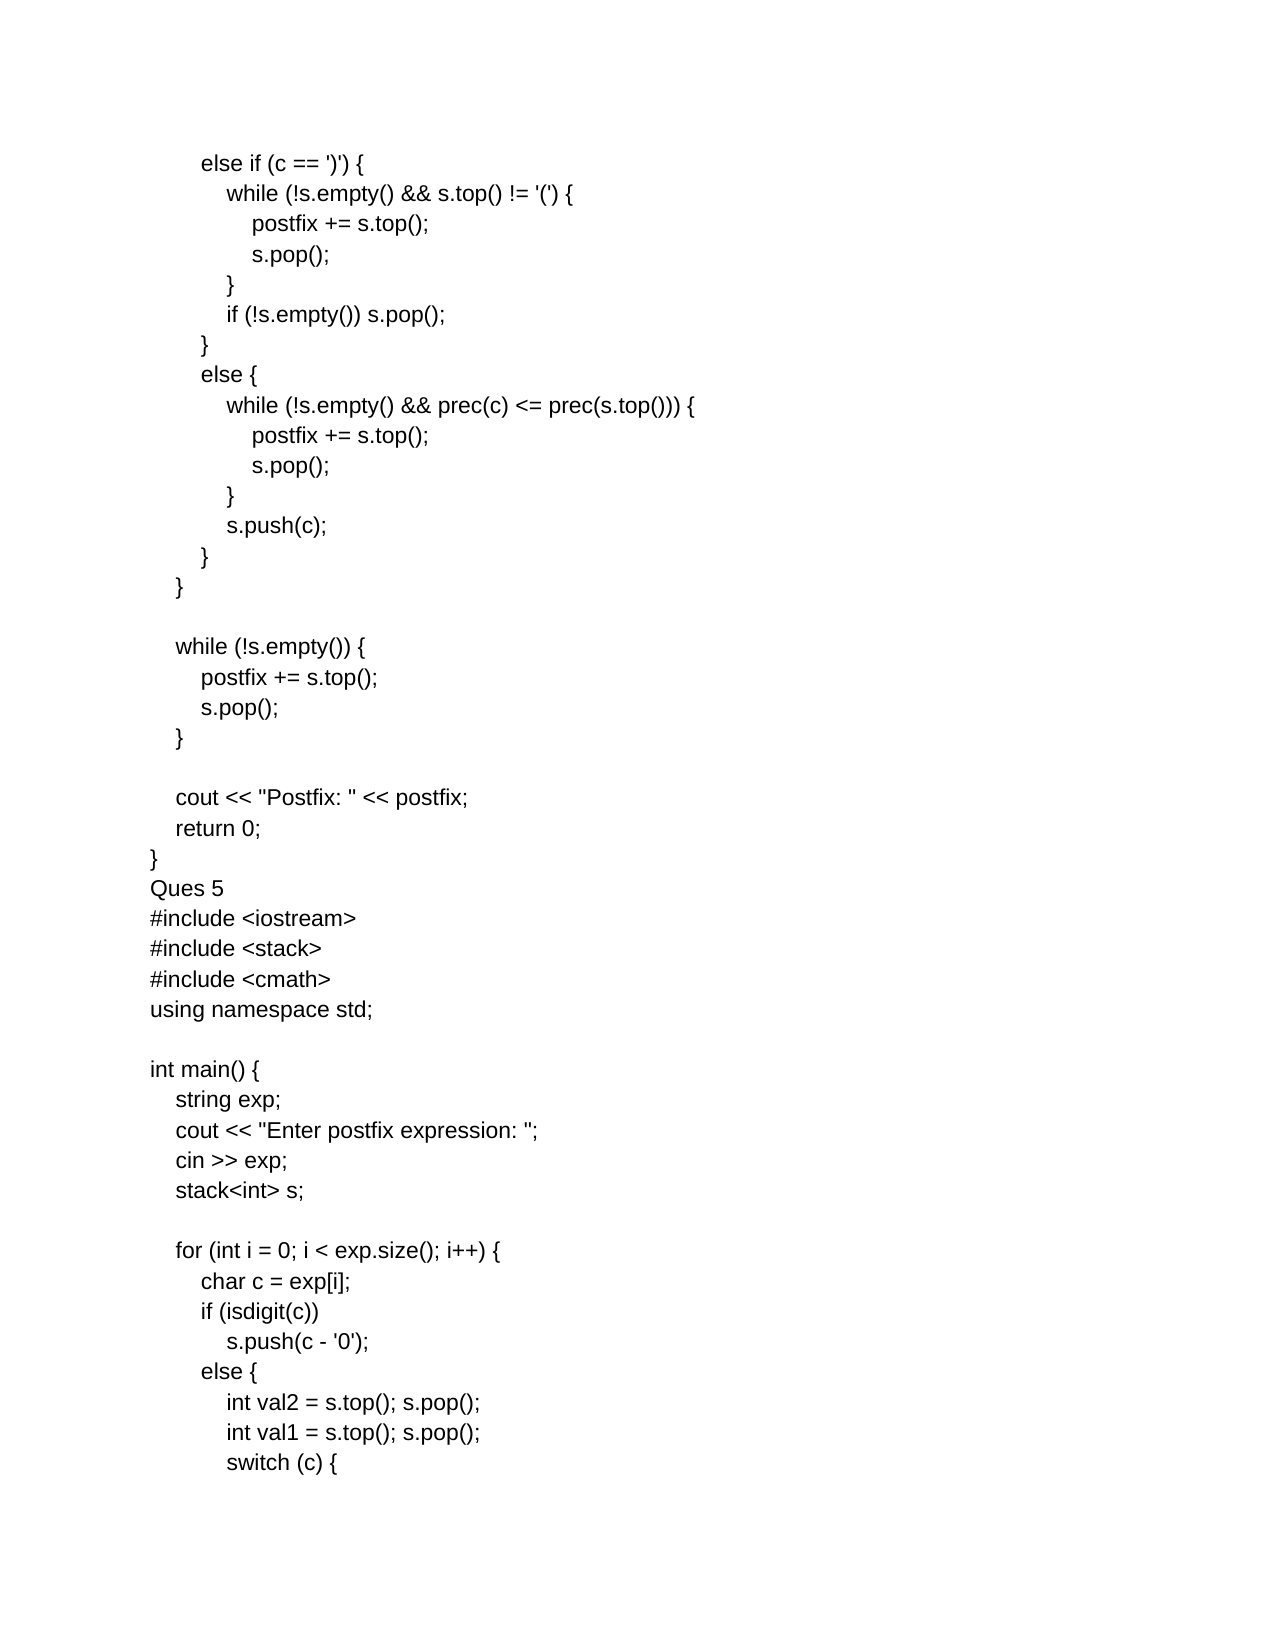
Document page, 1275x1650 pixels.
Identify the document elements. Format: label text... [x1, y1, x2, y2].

text s.pop(); [150, 694, 1125, 720]
text #include <cmath> [150, 966, 1125, 992]
text } [150, 845, 1125, 871]
text while (!s.empty() && prec(c) <= prec(s.top())) { [150, 392, 1125, 418]
text string exp; [150, 1086, 1125, 1113]
text using namespace std; [150, 996, 1125, 1022]
text return 0; [150, 814, 1125, 841]
text postfix += s.top(); [150, 210, 1125, 237]
text s.push(c - '0'); [150, 1328, 1125, 1354]
text cin >> exp; [150, 1147, 1125, 1173]
text } [150, 331, 1125, 358]
text } [150, 482, 1125, 509]
text cout << "Enter postfix expression: "; [150, 1117, 1125, 1143]
text } [150, 724, 1125, 750]
text for (int i = 0; i < exp.size(); i++) { [150, 1237, 1125, 1264]
text } [150, 573, 1125, 599]
text Ques 5 [150, 875, 1125, 901]
text int val2 = s.top(); s.pop(); [150, 1388, 1125, 1415]
text while (!s.empty()) { [150, 633, 1125, 660]
text #include <iostream> [150, 905, 1125, 932]
text else { [150, 1358, 1125, 1385]
text int val1 = s.top(); s.pop(); [150, 1419, 1125, 1445]
text char c = exp[i]; [150, 1268, 1125, 1294]
text postfix += s.top(); [150, 663, 1125, 690]
text if (isdigit(c)) [150, 1298, 1125, 1324]
text s.pop(); [150, 452, 1125, 478]
text cout << "Postfix: " << postfix; [150, 784, 1125, 811]
text while (!s.empty() && s.top() != '(') { [150, 180, 1125, 207]
text s.push(c); [150, 512, 1125, 539]
text } [150, 543, 1125, 569]
text if (!s.empty()) s.pop(); [150, 301, 1125, 327]
text } [150, 271, 1125, 297]
text switch (c) { [150, 1449, 1125, 1475]
text else if (c == ')') { [150, 150, 1125, 176]
text else { [150, 361, 1125, 388]
text s.pop(); [150, 241, 1125, 267]
text postfix += s.top(); [150, 422, 1125, 448]
text int main() { [150, 1056, 1125, 1083]
text stack<int> s; [150, 1177, 1125, 1203]
text #include <stack> [150, 935, 1125, 962]
